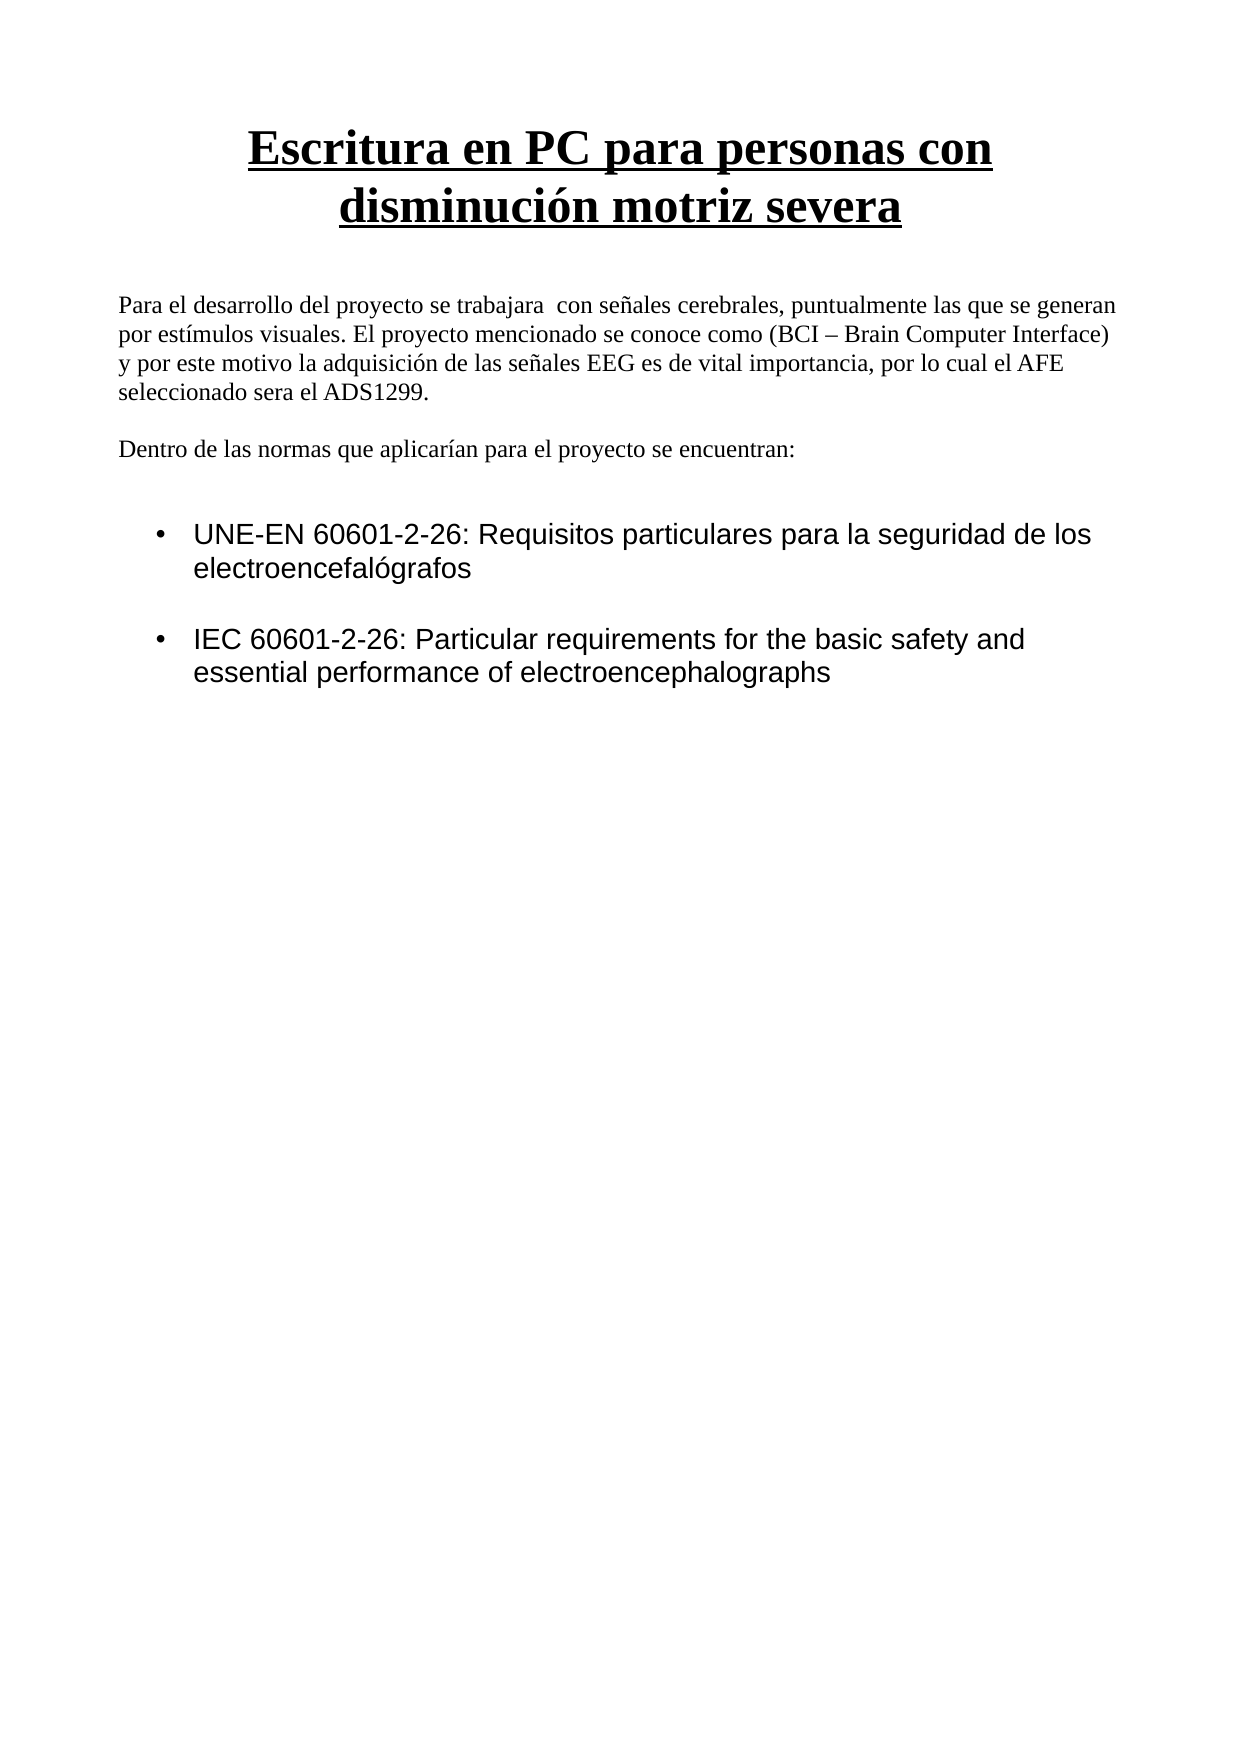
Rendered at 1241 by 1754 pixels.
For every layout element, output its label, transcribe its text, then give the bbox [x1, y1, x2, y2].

text Para el desarrollo del proyecto se trabajara con señales cerebrales, puntualmente las que se generan por estímulos visuales. El proyecto mencionado se conoce como (BCI – Brain Computer Interface) y por este motivo la adquisición de las señales EEG es de vital importancia, por lo cual el AFE seleccionado sera el ADS1299. [118, 291, 1122, 406]
text Dentro de las normas que aplicarían para el proyecto se encuentran: [118, 434, 1122, 463]
subtitle IEC 60601-2-26: Particular requirements for the basic safety and essential performance of electroencephalographs [156, 622, 1122, 689]
subtitle UNE-EN 60601-2-26: Requisitos particulares para la seguridad de los electroencefalógrafos [156, 517, 1122, 584]
text Escritura en PC para personas con disminución motriz severa [118, 118, 1122, 233]
